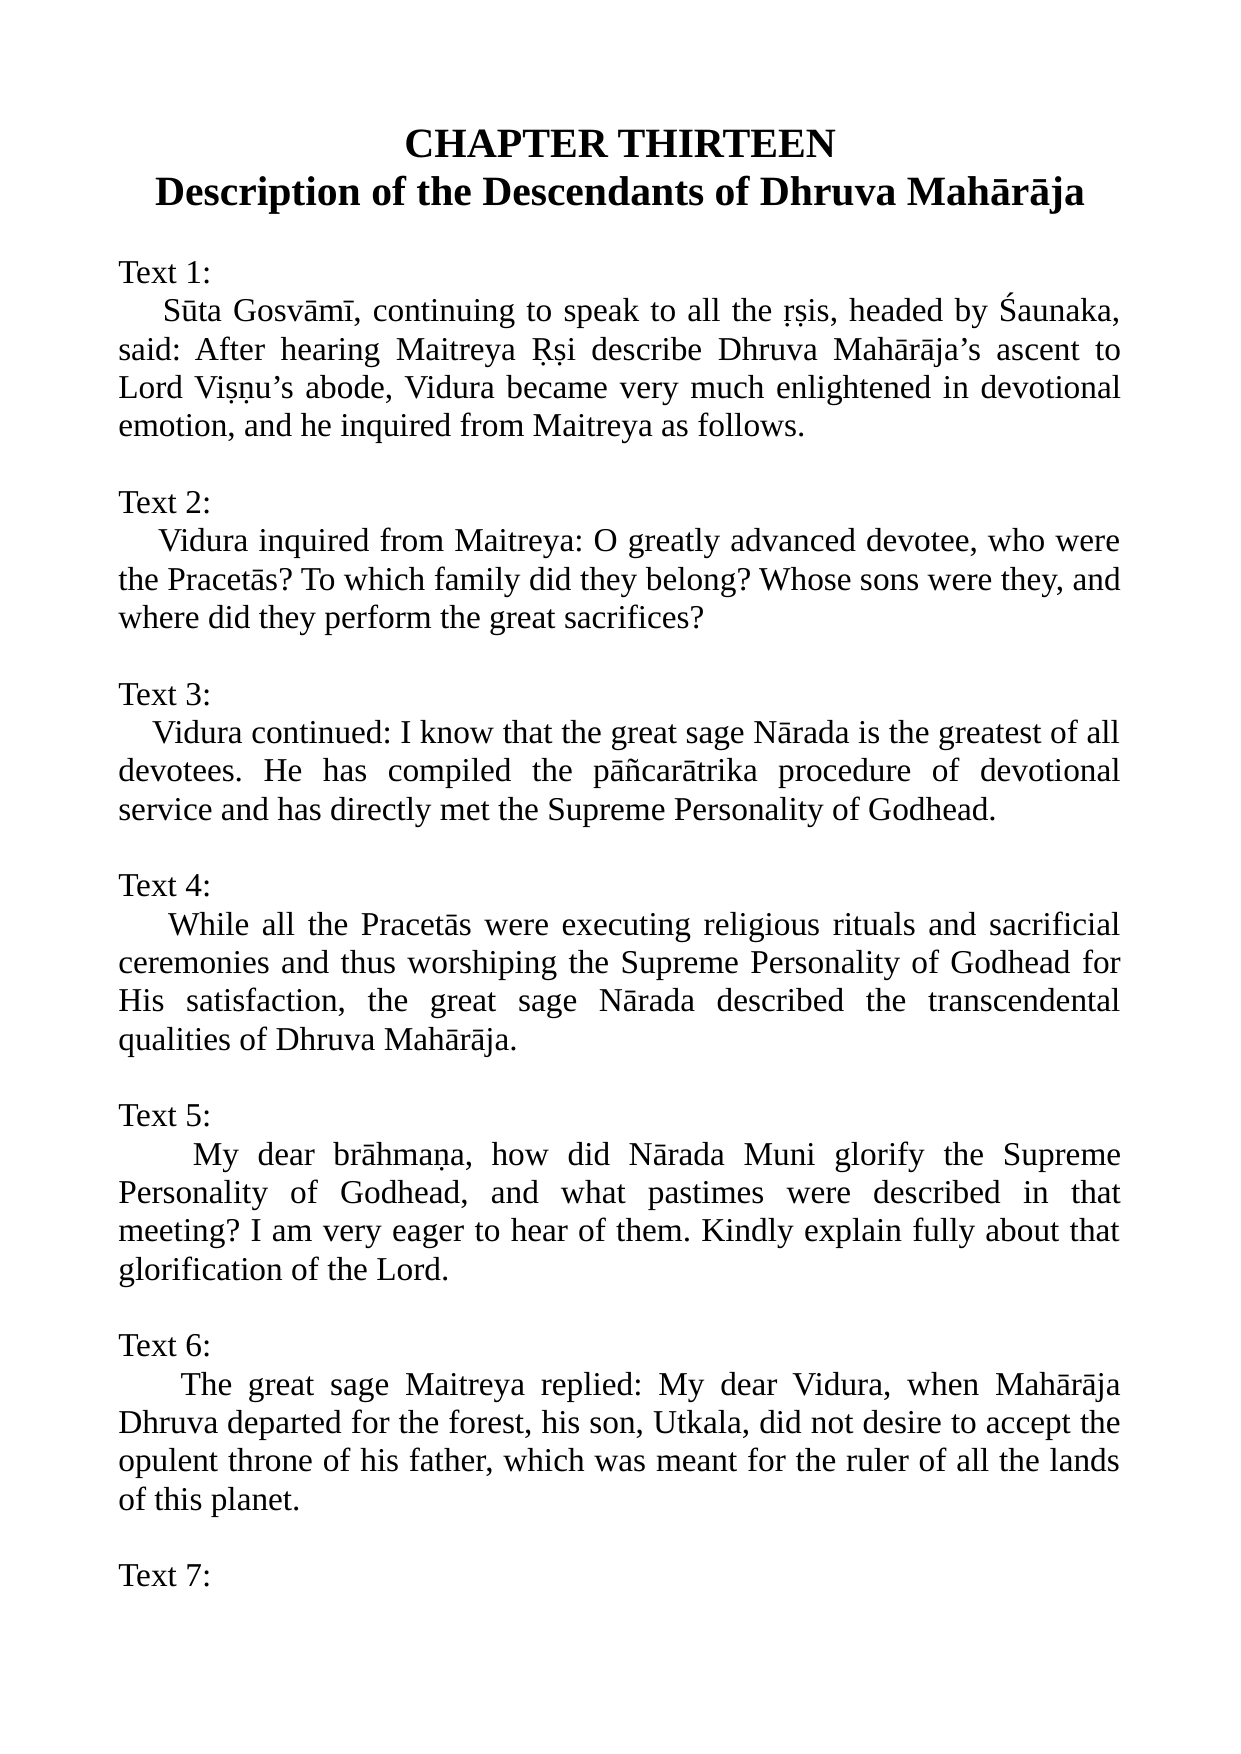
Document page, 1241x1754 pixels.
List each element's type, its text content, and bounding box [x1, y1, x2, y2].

text Vidura inquired from Maitreya: O greatly advanced devotee, who were the Pracetās? To which family did they belong? Whose sons were they, and where did they perform the great sacrifices? [118, 521, 1122, 636]
text While all the Pracetās were executing religious rituals and sacrificial ceremonies and thus worshiping the Supreme Personality of Godhead for His satisfaction, the great sage Nārada described the transcendental qualities of Dhruva Mahārāja. [118, 904, 1122, 1057]
text Text 6: [118, 1326, 1122, 1364]
text Text 4: [118, 866, 1122, 904]
text My dear brāhmaṇa, how did Nārada Muni glorify the Supreme Personality of Godhead, and what pastimes were described in that meeting? I am very eager to hear of them. Kindly explain fully about that glorification of the Lord. [118, 1134, 1122, 1287]
text The great sage Maitreya replied: My dear Vidura, when Mahārāja Dhruva departed for the forest, his son, Utkala, did not desire to accept the opulent throne of his father, which was meant for the ruler of all the lands of this planet. [118, 1364, 1122, 1517]
text Sūta Gosvāmī, continuing to speak to all the ṛṣis, headed by Śaunaka, said: After hearing Maitreya Ṛṣi describe Dhruva Mahārāja’s ascent to Lord Viṣṇu’s abode, Vidura became very much enlightened in devotional emotion, and he inquired from Maitreya as follows. [118, 291, 1122, 444]
text Text 1: [118, 252, 1122, 291]
text Text 3: [118, 674, 1122, 712]
text Vidura continued: I know that the great sage Nārada is the greatest of all devotees. He has compiled the pāñcarātrika procedure of devotional service and has directly met the Supreme Personality of Godhead. [118, 712, 1122, 827]
text Text 2: [118, 482, 1122, 521]
text CHAPTER THIRTEEN [118, 118, 1122, 166]
text Text 5: [118, 1096, 1122, 1134]
text Text 7: [118, 1556, 1122, 1594]
text Description of the Descendants of Dhruva Mahārāja [118, 166, 1122, 214]
